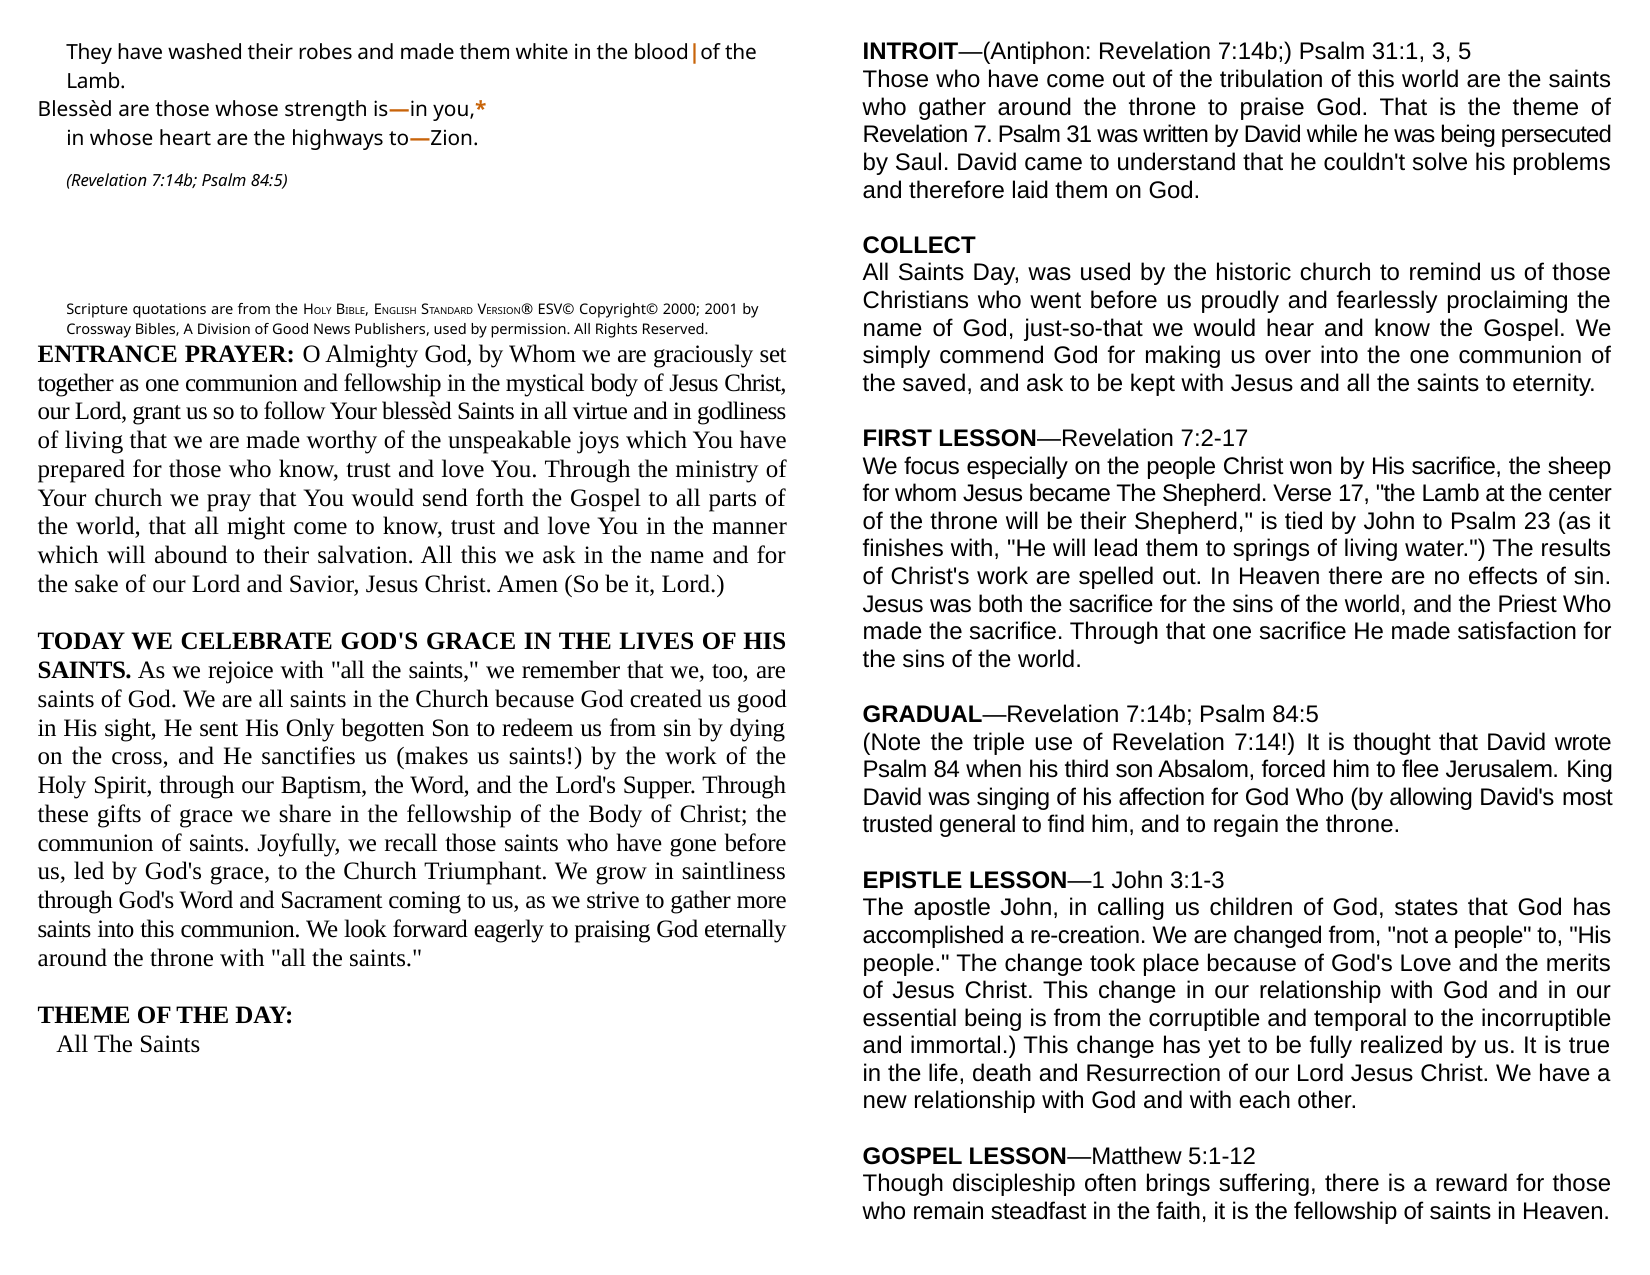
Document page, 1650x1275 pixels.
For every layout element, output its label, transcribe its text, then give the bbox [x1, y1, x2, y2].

text All Saints Day, was used by the historic church to remind us of those Christians who went before us proudly and fearlessly proclaiming the name of God, just-so-that we would hear and know the Gospel. We simply commend God for making us over into the one communion of the saved, and ask to be kept with Jesus and all the saints to eternity. [862, 258, 1612, 396]
text The apostle John, in calling us children of God, states that God has accomplished a re-creation. We are changed from, "not a people" to, "His people." The change took place because of God's Love and the merits of Jesus Christ. This change in our relationship with God and in our essential being is from the corruptible and temporal to the incorruptible and immortal.) This change has yet to be fully realized by us. It is true in the life, death and Resurrection of our Lord Jesus Christ. We have a new relationship with God and with each other. [862, 893, 1612, 1114]
text INTROIT—(Antiphon: Revelation 7:14b;) Psalm 31:1, 3, 5 [862, 37, 1612, 65]
text Scripture quotations are from the Holy Bible, English Standard Version® ESV© Copyright© 2000; 2001 by Crossway Bibles, A Division of Good News Publishers, used by permission. All Rights Reserved. [66, 299, 759, 339]
text GRADUAL—Revelation 7:14b; Psalm 84:5 [862, 700, 1612, 728]
text in whose heart are the highways to—Zion. [66, 123, 787, 151]
text Those who have come out of the tribulation of this world are the saints who gather around the throne to praise God. That is the theme of Revelation 7. Psalm 31 was written by David while he was being persecuted by Saul. David came to understand that he couldn't solve his problems and therefore laid them on God. [862, 65, 1612, 203]
text Blessèd are those whose strength is—in you,* [37, 94, 787, 123]
text (Note the triple use of Revelation 7:14!) It is thought that David wrote Psalm 84 when his third son Absalom, forced him to flee Jerusalem. King David was singing of his affection for God Who (by allowing David's most trusted general to find him, and to regain the throne. [862, 728, 1612, 838]
text ENTRANCE PRAYER: O Almighty God, by Whom we are graciously set together as one communion and fellowship in the mystical body of Jesus Christ, our Lord, grant us so to follow Your blessèd Saints in all virtue and in godliness of living that we are made worthy of the unspeakable joys which You have prepared for those who know, trust and love You. Through the ministry of Your church we pray that You would send forth the Gospel to all parts of the world, that all might come to know, trust and love You in the manner which will abound to their salvation. All this we ask in the name and for the sake of our Lord and Savior, Jesus Christ. Amen (So be it, Lord.) [37, 339, 787, 598]
text COLLECT [862, 231, 1612, 258]
text All The Saints [37, 1029, 787, 1058]
text GOSPEL LESSON—Matthew 5:1-12 [862, 1142, 1612, 1169]
text We focus especially on the people Christ won by His sacrifice, the sheep for whom Jesus became The Shepherd. Verse 17, "the Lamb at the center of the throne will be their Shepherd," is tied by John to Psalm 23 (as it finishes with, "He will lead them to springs of living water.") The results of Christ's work are spelled out. In Heaven there are no effects of sin. Jesus was both the sacrifice for the sins of the world, and the Priest Who made the sacrifice. Through that one sacrifice He made satisfaction for the sins of the world. [862, 452, 1612, 672]
text TODAY WE CELEBRATE GOD'S GRACE IN THE LIVES OF HIS SAINTS. As we rejoice with "all the saints," we remember that we, too, are saints of God. We are all saints in the Church because God created us good in His sight, He sent His Only begotten Son to redeem us from sin by dying on the cross, and He sanctifies us (makes us saints!) by the work of the Holy Spirit, through our Baptism, the Word, and the Lord's Supper. Through these gifts of grace we share in the fellowship of the Body of Christ; the communion of saints. Joyfully, we recall those saints who have gone before us, led by God's grace, to the Church Triumphant. We grow in saintliness through God's Word and Sacrament coming to us, as we strive to gather more saints into this communion. We look forward eagerly to praising God eternally around the throne with "all the saints." [37, 626, 787, 971]
text Though discipleship often brings suffering, there is a reward for those who remain steadfast in the faith, it is the fellowship of saints in Heaven. [862, 1169, 1612, 1224]
text FIRST LESSON—Revelation 7:2-17 [862, 424, 1612, 452]
text (Revelation 7:14b; Psalm 84:5) [66, 168, 787, 191]
text EPISTLE LESSON—1 John 3:1-3 [862, 866, 1612, 893]
text They have washed their robes and made them white in the blood|of the Lamb. [66, 37, 787, 94]
text THEME OF THE DAY: [37, 1000, 787, 1029]
